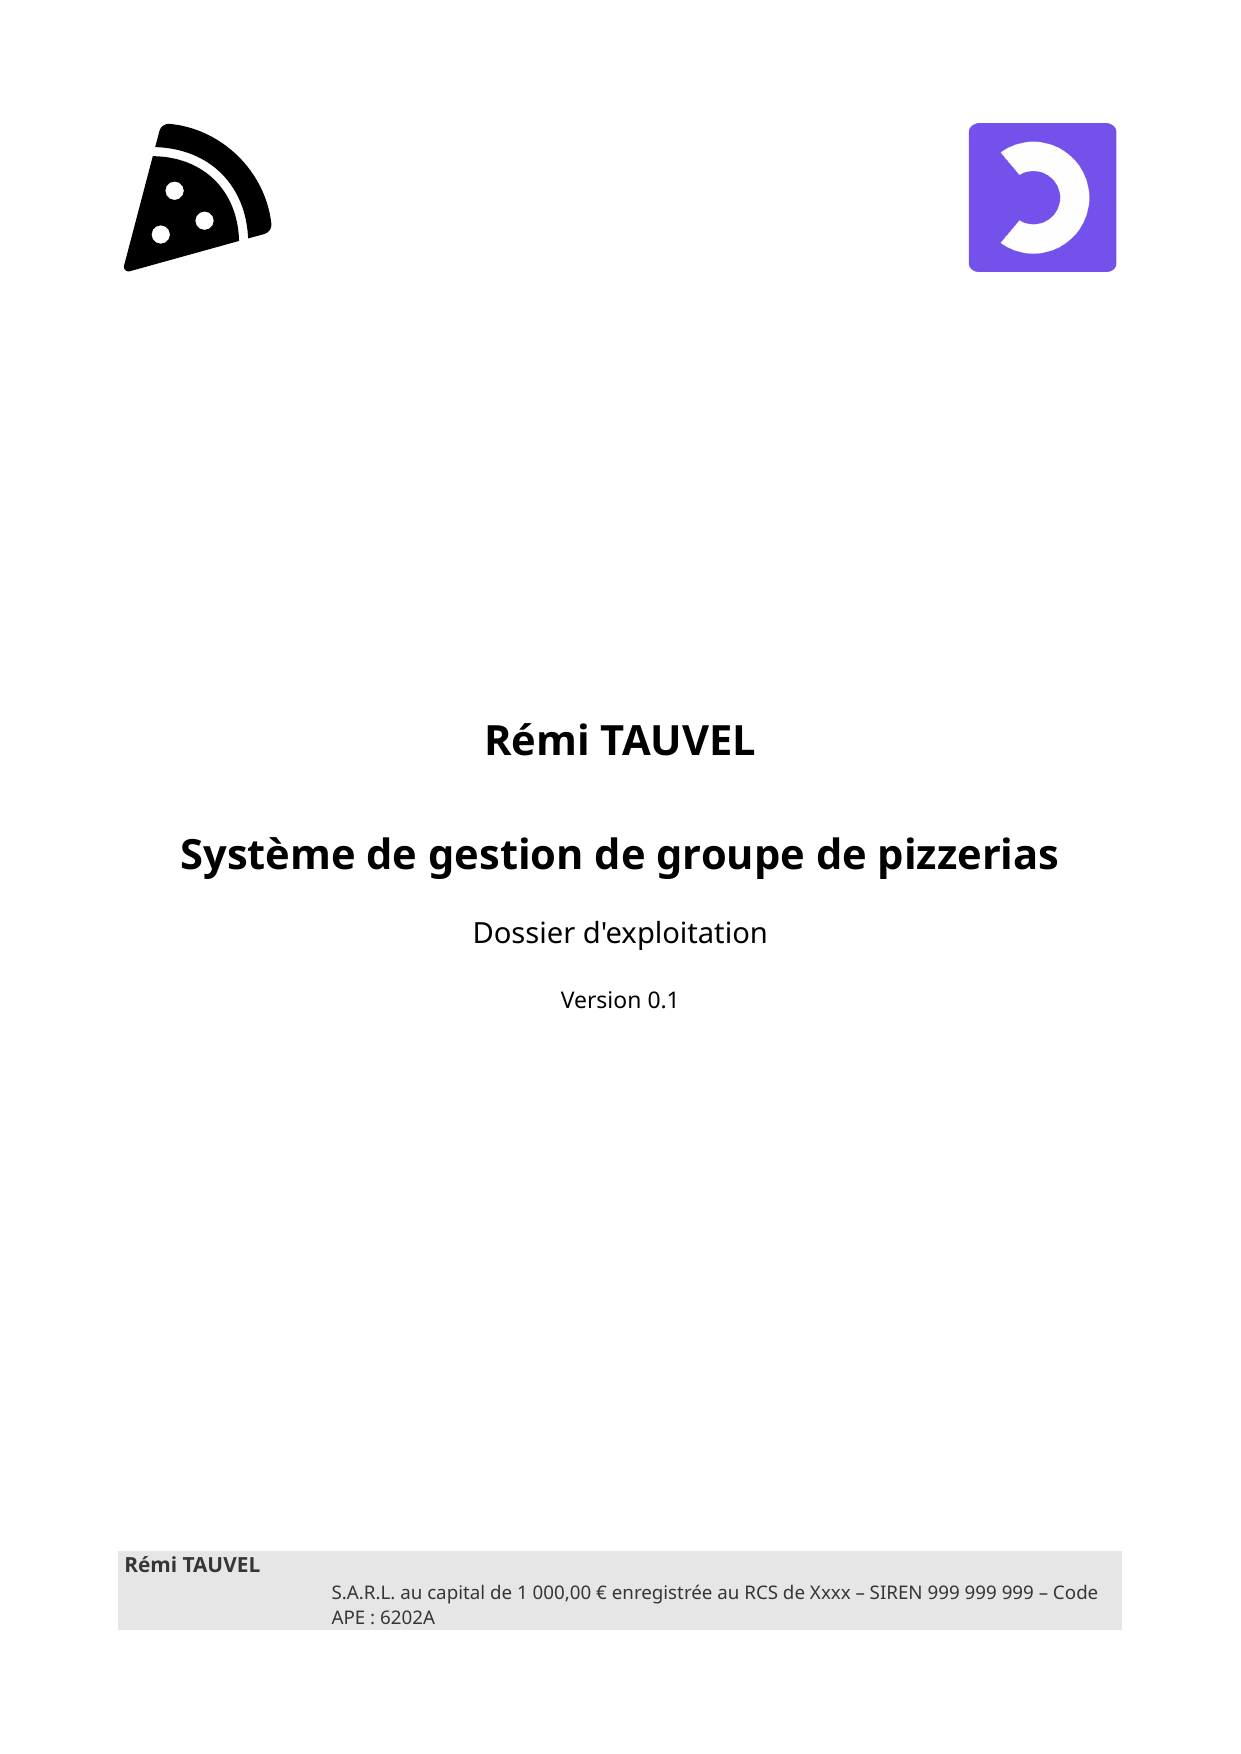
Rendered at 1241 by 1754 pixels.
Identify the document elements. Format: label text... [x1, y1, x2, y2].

table_header Rémi TAUVEL Système de gestion de groupe de pizzerias Dossier d'exploitation Version 0.1 [118, 344, 1122, 1382]
picture [968, 123, 1117, 272]
